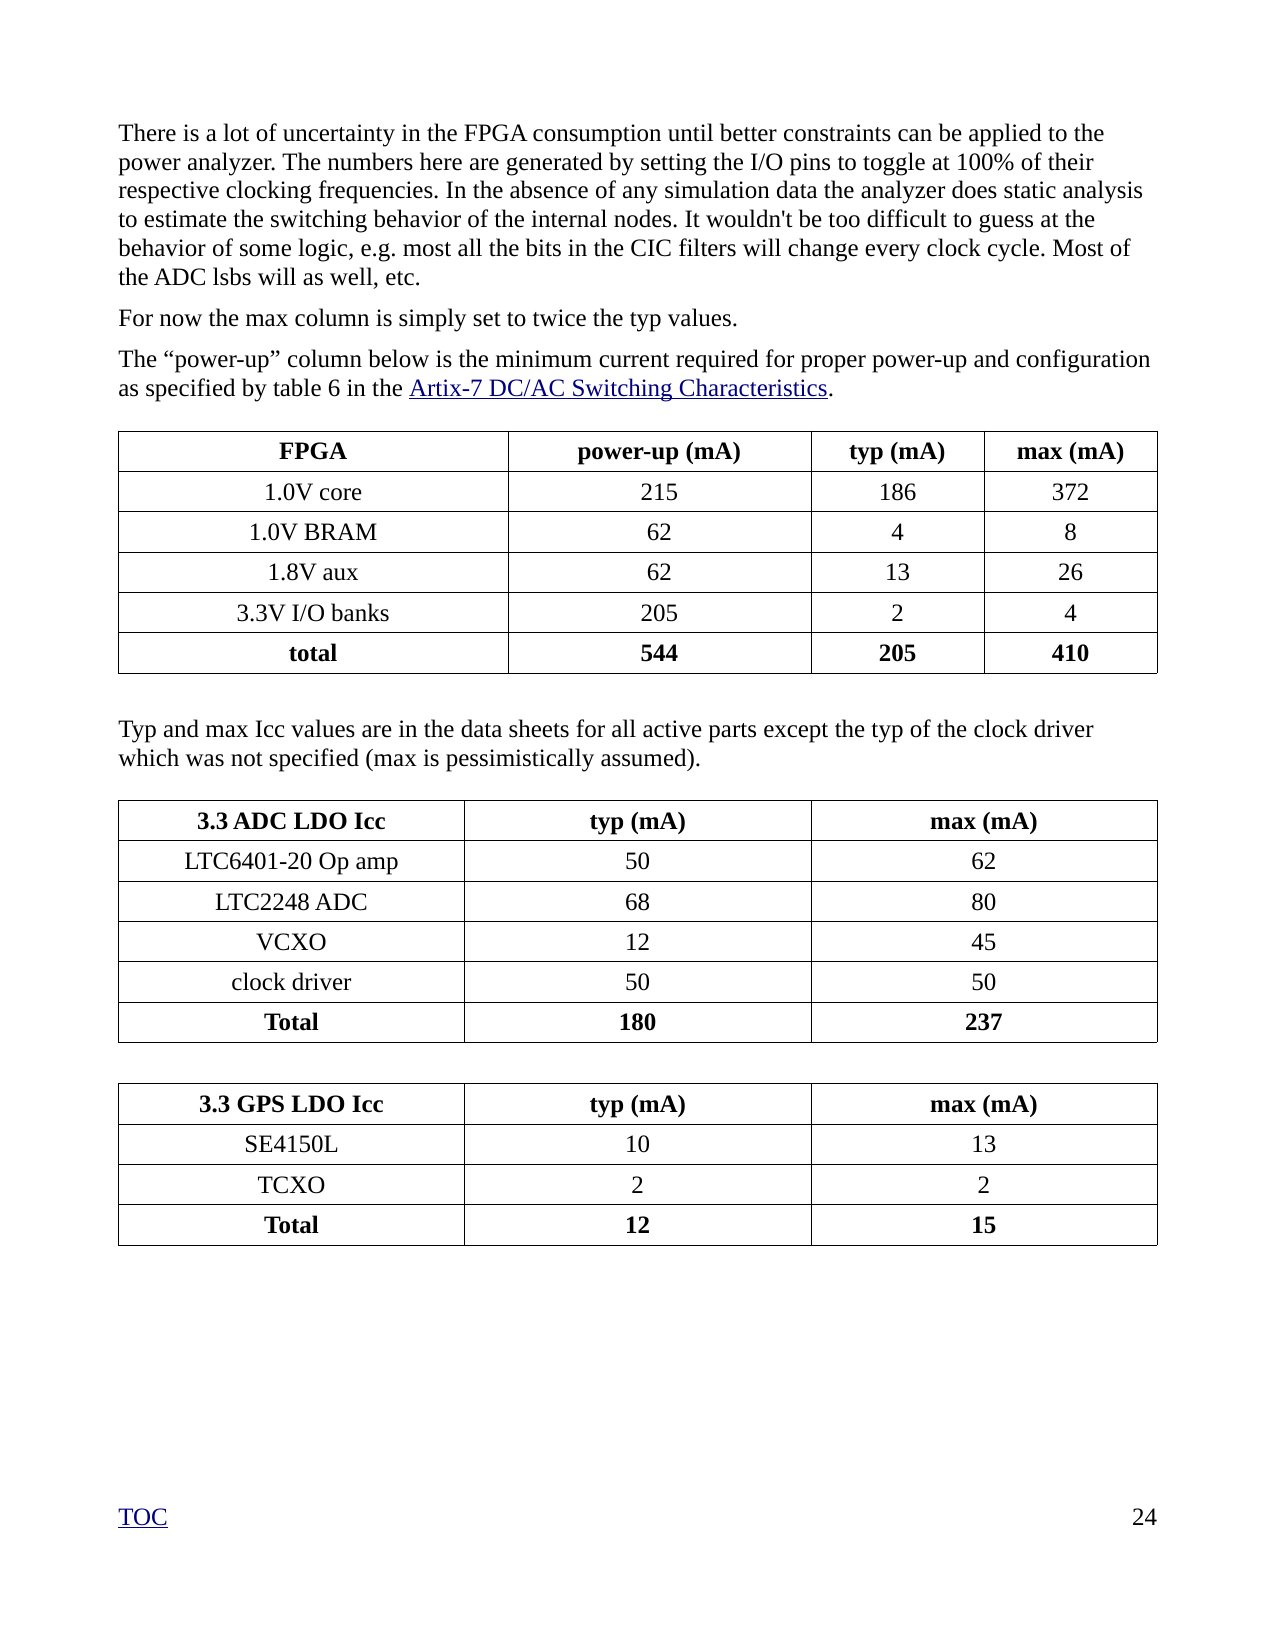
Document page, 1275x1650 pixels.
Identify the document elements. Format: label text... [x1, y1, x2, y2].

table_cell 62 [509, 512, 811, 552]
table_cell 372 [985, 472, 1157, 511]
table_cell 12 [465, 1205, 811, 1244]
table_cell 186 [812, 472, 984, 511]
table_cell Total [119, 1003, 464, 1042]
table_cell TCXO [119, 1165, 464, 1204]
table_header FPGA [119, 432, 508, 471]
table_cell 68 [465, 882, 811, 921]
table_cell 205 [509, 593, 811, 632]
table_cell 1.0V BRAM [119, 512, 508, 552]
table_cell 13 [812, 1125, 1157, 1164]
table_header typ (mA) [465, 801, 811, 840]
table_cell 180 [465, 1003, 811, 1042]
table_cell 4 [812, 512, 984, 552]
table_cell LTC2248 ADC [119, 882, 464, 921]
table_cell 45 [812, 922, 1157, 961]
table_cell VCXO [119, 922, 464, 961]
table_cell 237 [812, 1003, 1157, 1042]
table_header max (mA) [812, 1084, 1157, 1124]
table_header power-up (mA) [509, 432, 811, 471]
table_header typ (mA) [812, 432, 984, 471]
table_cell SE4150L [119, 1125, 464, 1164]
table_cell 12 [465, 922, 811, 961]
table_header 3.3 GPS LDO Icc [119, 1084, 464, 1124]
table_header 3.3 ADC LDO Icc [119, 801, 464, 840]
table_cell 544 [509, 633, 811, 672]
table_cell 2 [812, 593, 984, 632]
table_cell 4 [985, 593, 1157, 632]
table_header max (mA) [812, 801, 1157, 840]
table_cell 26 [985, 553, 1157, 592]
table_cell 1.0V core [119, 472, 508, 511]
table_cell total [119, 633, 508, 672]
text There is a lot of uncertainty in the FPGA consumption until better constraints can be applied to the power analyzer. The numbers here are generated by setting the I/O pins to toggle at 100% of their respective clocking frequencies. In the absence of any simulation data the analyzer does static analysis to estimate the switching behavior of the internal nodes. It wouldn't be too difficult to guess at the behavior of some logic, e.g. most all the bits in the CIC filters will change every clock cycle. Most of the ADC lsbs will as well, etc. [118, 118, 1157, 291]
table_cell 10 [465, 1125, 811, 1164]
table_cell 50 [465, 841, 811, 881]
table_cell 410 [985, 633, 1157, 672]
table_cell 15 [812, 1205, 1157, 1244]
table_cell LTC6401-20 Op amp [119, 841, 464, 881]
table_cell 62 [812, 841, 1157, 881]
table_cell 80 [812, 882, 1157, 921]
table_cell 215 [509, 472, 811, 511]
table_cell 8 [985, 512, 1157, 552]
table_cell 62 [509, 553, 811, 592]
table_cell 50 [812, 962, 1157, 1002]
table_cell clock driver [119, 962, 464, 1002]
text The “power-up” column below is the minimum current required for proper power-up and configuration as specified by table 6 in the Artix-7 DC/AC Switching Characteristics. [118, 344, 1157, 402]
table_cell 205 [812, 633, 984, 672]
table_header typ (mA) [465, 1084, 811, 1124]
table_cell 1.8V aux [119, 553, 508, 592]
table_cell Total [119, 1205, 464, 1244]
text For now the max column is simply set to twice the typ values. [118, 303, 1157, 332]
text Typ and max Icc values are in the data sheets for all active parts except the typ of the clock driver which was not specified (max is pessimistically assumed). [118, 714, 1157, 771]
table_cell 50 [465, 962, 811, 1002]
table_cell 2 [812, 1165, 1157, 1204]
table_cell 13 [812, 553, 984, 592]
table_cell 3.3V I/O banks [119, 593, 508, 632]
table_cell 2 [465, 1165, 811, 1204]
table_header max (mA) [985, 432, 1157, 471]
